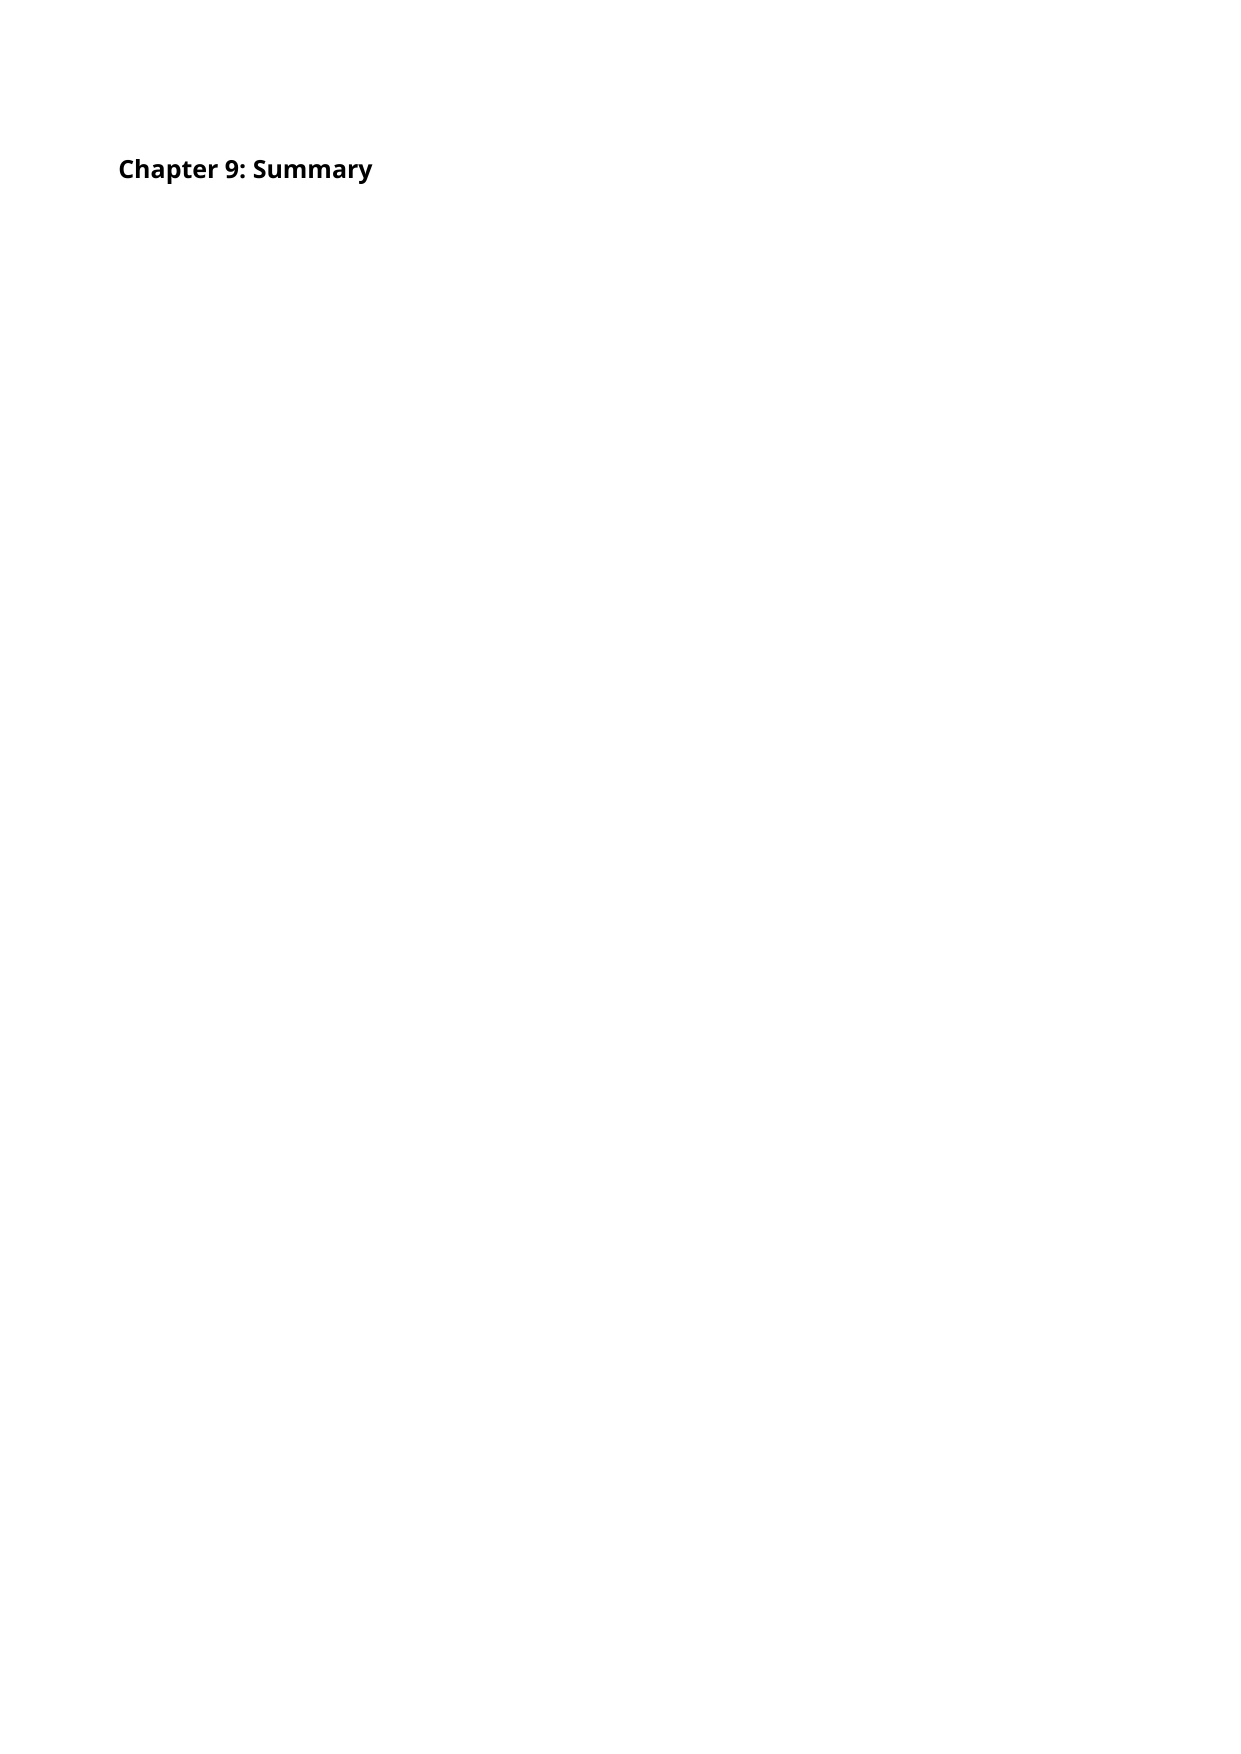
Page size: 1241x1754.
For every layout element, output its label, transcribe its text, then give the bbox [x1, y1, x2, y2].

text Chapter 9: Summary [118, 152, 1122, 186]
